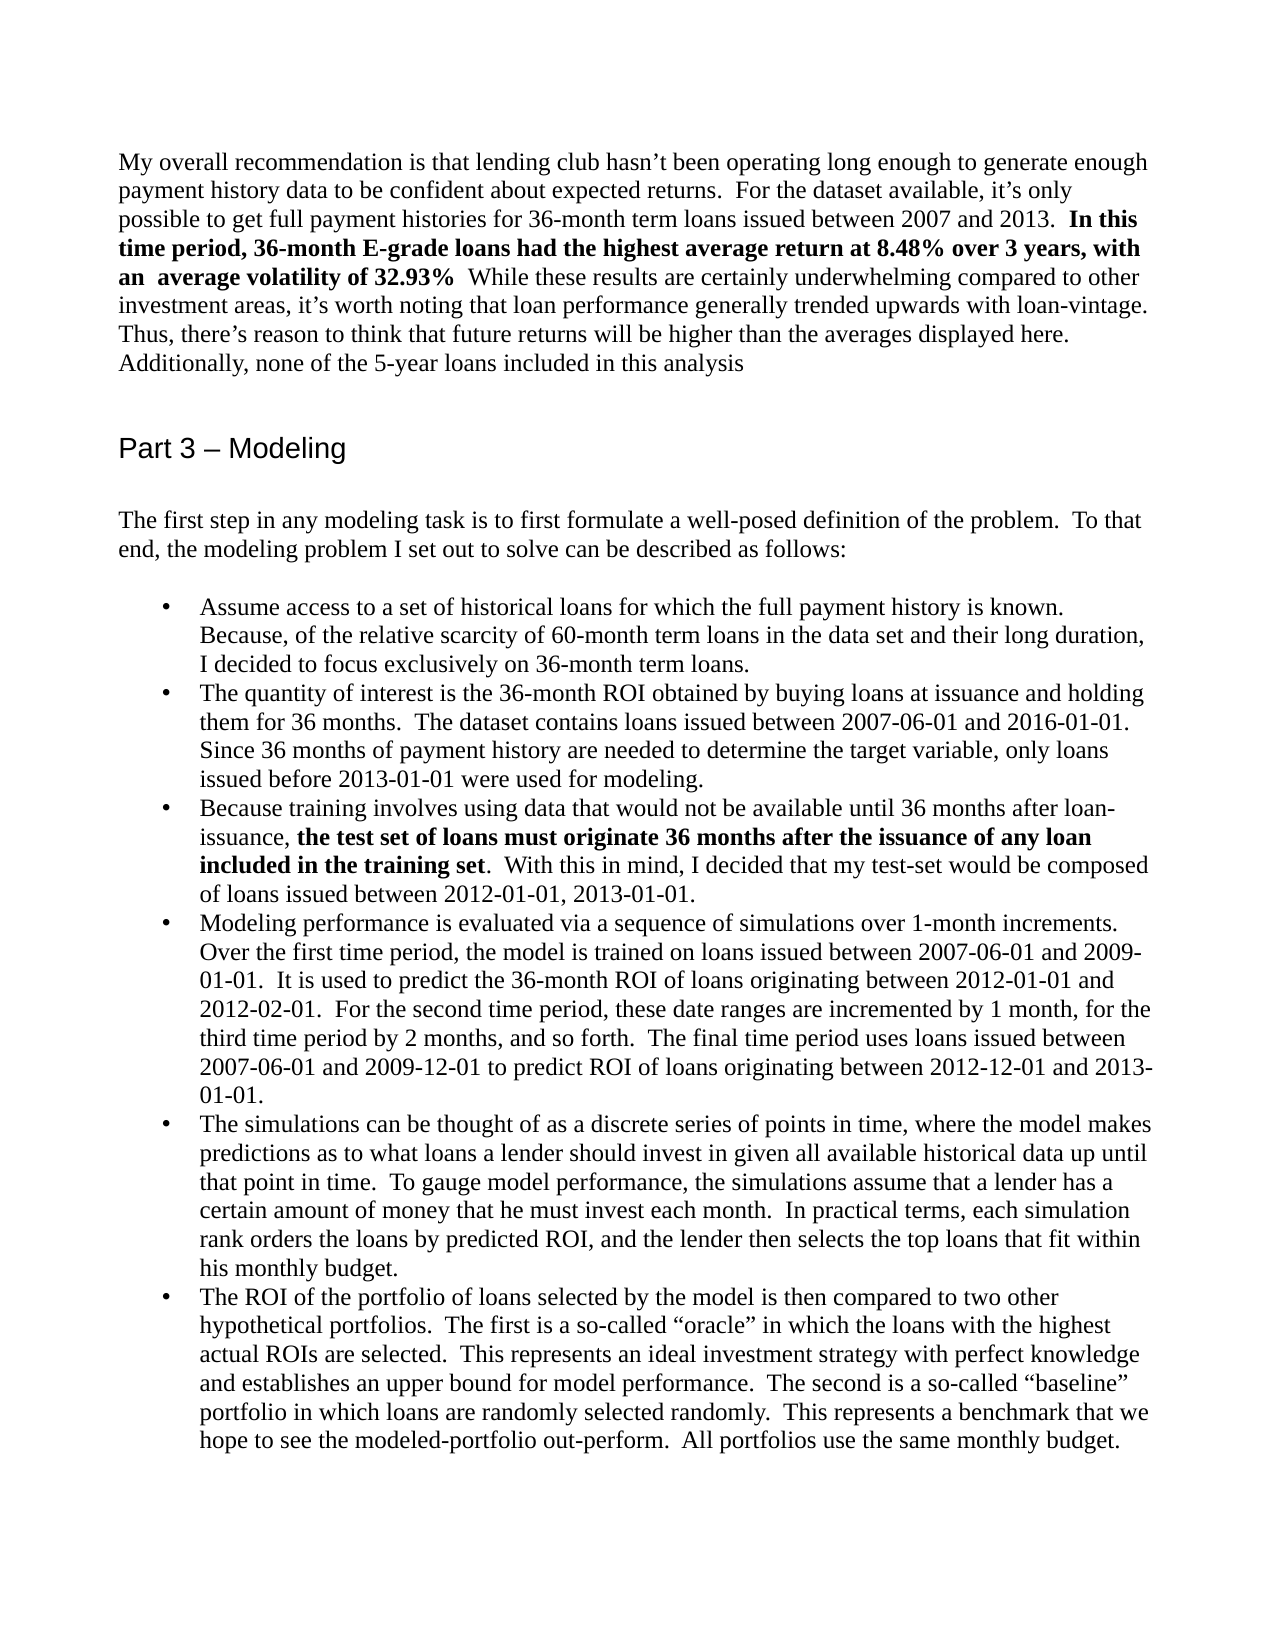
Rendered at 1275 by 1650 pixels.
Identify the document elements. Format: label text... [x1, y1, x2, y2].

list Because training involves using data that would not be available until 36 months after loan-issuance, the test set of loans must originate 36 months after the issuance of any loan included in the training set. With this in mind, I decided that my test-set would be composed of loans issued between 2012-01-01, 2013-01-01. [162, 793, 1157, 908]
list Assume access to a set of historical loans for which the full payment history is known. Because, of the relative scarcity of 60-month term loans in the data set and their long duration, I decided to focus exclusively on 36-month term loans. [162, 592, 1157, 678]
text The first step in any modeling task is to first formulate a well-posed definition of the problem. To that end, the modeling problem I set out to solve can be described as follows: [118, 505, 1157, 563]
list Modeling performance is evaluated via a sequence of simulations over 1-month increments. Over the first time period, the model is trained on loans issued between 2007-06-01 and 2009-01-01. It is used to predict the 36-month ROI of loans originating between 2012-01-01 and 2012-02-01. For the second time period, these date ranges are incremented by 1 month, for the third time period by 2 months, and so forth. The final time period uses loans issued between 2007-06-01 and 2009-12-01 to predict ROI of loans originating between 2012-12-01 and 2013-01-01. [162, 908, 1157, 1109]
text My overall recommendation is that lending club hasn’t been operating long enough to generate enough payment history data to be confident about expected returns. For the dataset available, it’s only possible to get full payment histories for 36-month term loans issued between 2007 and 2013. In this time period, 36-month E-grade loans had the highest average return at 8.48% over 3 years, with an average volatility of 32.93% While these results are certainly underwhelming compared to other investment areas, it’s worth noting that loan performance generally trended upwards with loan-vintage. Thus, there’s reason to think that future returns will be higher than the averages displayed here. Additionally, none of the 5-year loans included in this analysis [118, 147, 1157, 377]
list The quantity of interest is the 36-month ROI obtained by buying loans at issuance and holding them for 36 months. The dataset contains loans issued between 2007-06-01 and 2016-01-01. Since 36 months of payment history are needed to determine the target variable, only loans issued before 2013-01-01 were used for modeling. [162, 678, 1157, 793]
list The simulations can be thought of as a discrete series of points in time, where the model makes predictions as to what loans a lender should invest in given all available historical data up until that point in time. To gauge model performance, the simulations assume that a lender has a certain amount of money that he must invest each month. In practical terms, each simulation rank orders the loans by predicted ROI, and the lender then selects the top loans that fit within his monthly budget. [162, 1109, 1157, 1282]
subtitle Part 3 – Modeling [118, 431, 1157, 464]
list The ROI of the portfolio of loans selected by the model is then compared to two other hypothetical portfolios. The first is a so-called “oracle” in which the loans with the highest actual ROIs are selected. This represents an ideal investment strategy with perfect knowledge and establishes an upper bound for model performance. The second is a so-called “baseline” portfolio in which loans are randomly selected randomly. This represents a benchmark that we hope to see the modeled-portfolio out-perform. All portfolios use the same monthly budget. [162, 1282, 1157, 1454]
